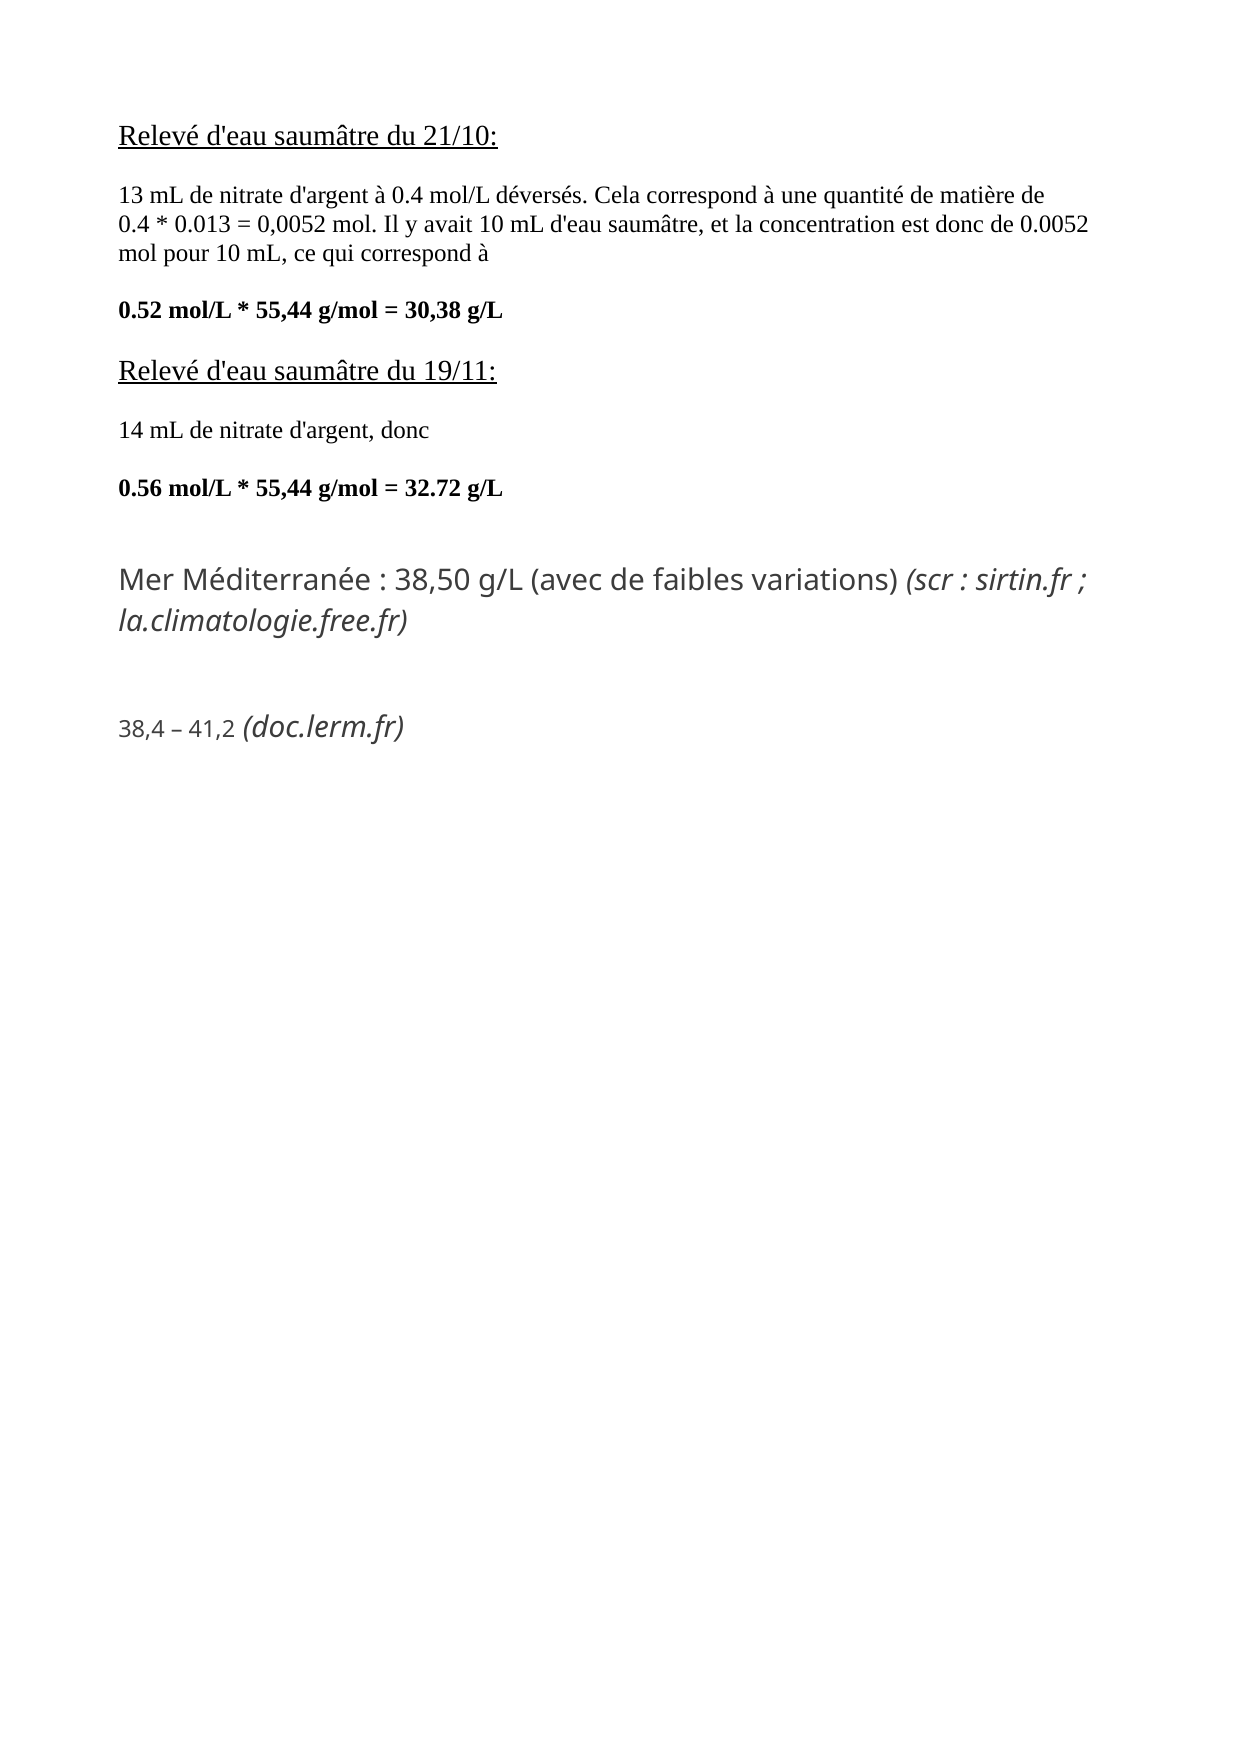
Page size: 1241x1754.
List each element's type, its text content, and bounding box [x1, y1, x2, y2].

text 13 mL de nitrate d'argent à 0.4 mol/L déversés. Cela correspond à une quantité de matière de [118, 180, 1122, 209]
text 0.56 mol/L * 55,44 g/mol = 32.72 g/L [118, 473, 1122, 501]
text Relevé d'eau saumâtre du 21/10: [118, 118, 1122, 152]
text 0.52 mol/L * 55,44 g/mol = 30,38 g/L [118, 295, 1122, 324]
text Relevé d'eau saumâtre du 19/11: [118, 353, 1122, 386]
text 0.4 * 0.013 = 0,0052 mol. Il y avait 10 mL d'eau saumâtre, et la concentration est donc de 0.0052 mol pour 10 mL, ce qui correspond à [118, 209, 1122, 267]
text Mer Méditerranée : 38,50 g/L (avec de faibles variations) (scr : sirtin.fr ; la.climatologie.free.fr) [118, 559, 1122, 640]
text 38,4 – 41,2 (doc.lerm.fr) [118, 705, 1122, 746]
text 14 mL de nitrate d'argent, donc [118, 415, 1122, 444]
